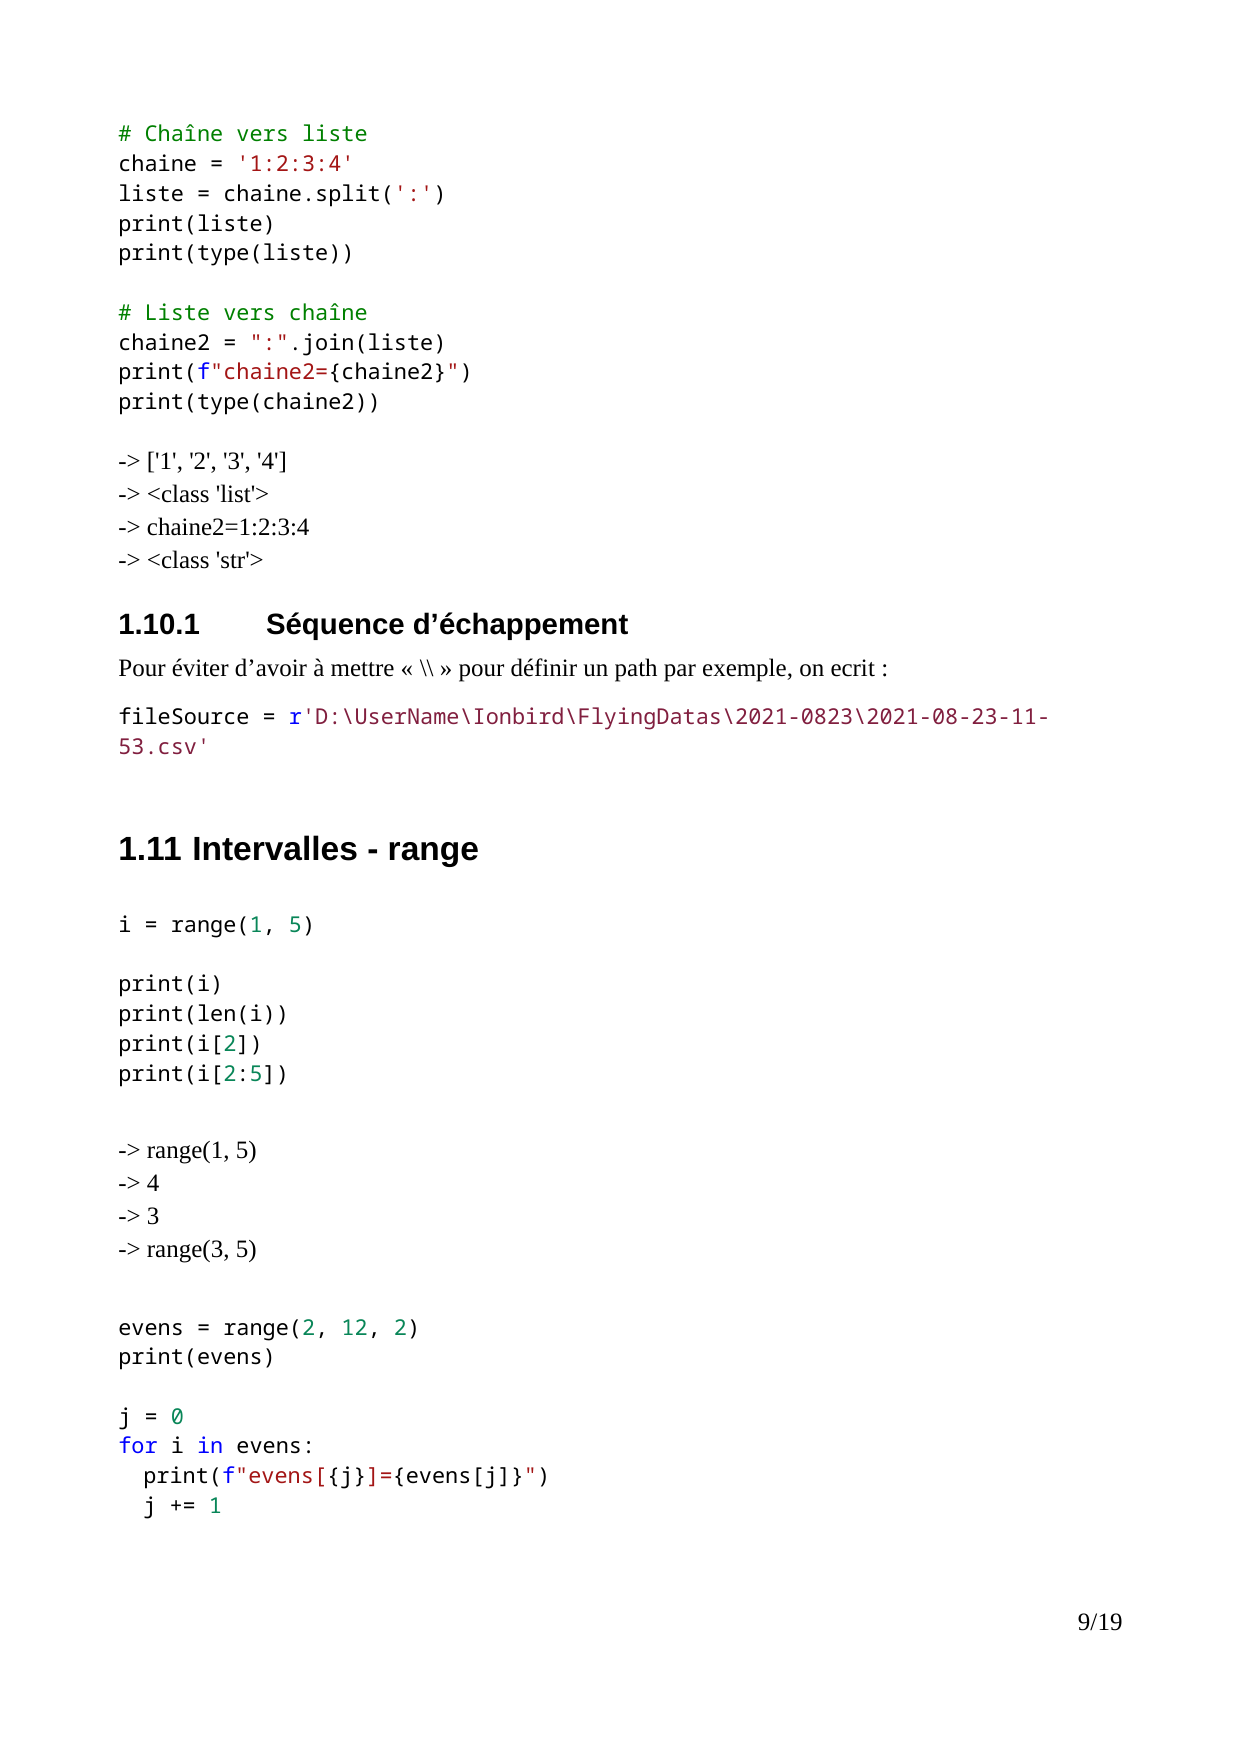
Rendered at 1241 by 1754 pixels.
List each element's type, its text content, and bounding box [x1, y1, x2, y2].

text # Liste vers chaîne [118, 297, 1122, 327]
text i = range(1, 5) [118, 909, 1122, 938]
text -> ['1', '2', '3', '4'] -> <class 'list'> -> chaine2=1:2:3:4 -> <class 'str'> [118, 446, 1122, 573]
text print(f"chaine2={chaine2}") [118, 356, 1122, 386]
text -> range(1, 5) -> 4 -> 3 -> range(3, 5) [118, 1135, 1122, 1263]
text # Chaîne vers liste [118, 118, 1122, 148]
text print(i) [118, 968, 1122, 998]
text print(f"evens[{j}]={evens[j]}") [118, 1460, 1122, 1490]
text liste = chaine.split(':') [118, 178, 1122, 207]
subtitle Intervalles - range [118, 829, 1122, 867]
text print(evens) [118, 1341, 1122, 1371]
text chaine2 = ":".join(liste) [118, 327, 1122, 356]
text print(i[2]) [118, 1028, 1122, 1058]
text print(type(chaine2)) [118, 386, 1122, 416]
text print(len(i)) [118, 998, 1122, 1028]
text print(type(liste)) [118, 237, 1122, 267]
text j = 0 [118, 1401, 1122, 1431]
text print(i[2:5]) [118, 1058, 1122, 1087]
text for i in evens: [118, 1431, 1122, 1460]
text fileSource = r'D:\UserName\Ionbird\FlyingDatas\2021-0823\2021-08-23-11-53.csv' [118, 701, 1122, 760]
text Pour éviter d’avoir à mettre « \\ » pour définir un path par exemple, on ecrit : [118, 653, 1122, 682]
text print(liste) [118, 207, 1122, 237]
text chaine = '1:2:3:4' [118, 148, 1122, 178]
text evens = range(2, 12, 2) [118, 1311, 1122, 1341]
text j += 1 [118, 1490, 1122, 1520]
subtitle Séquence d’échappement [118, 607, 1122, 641]
